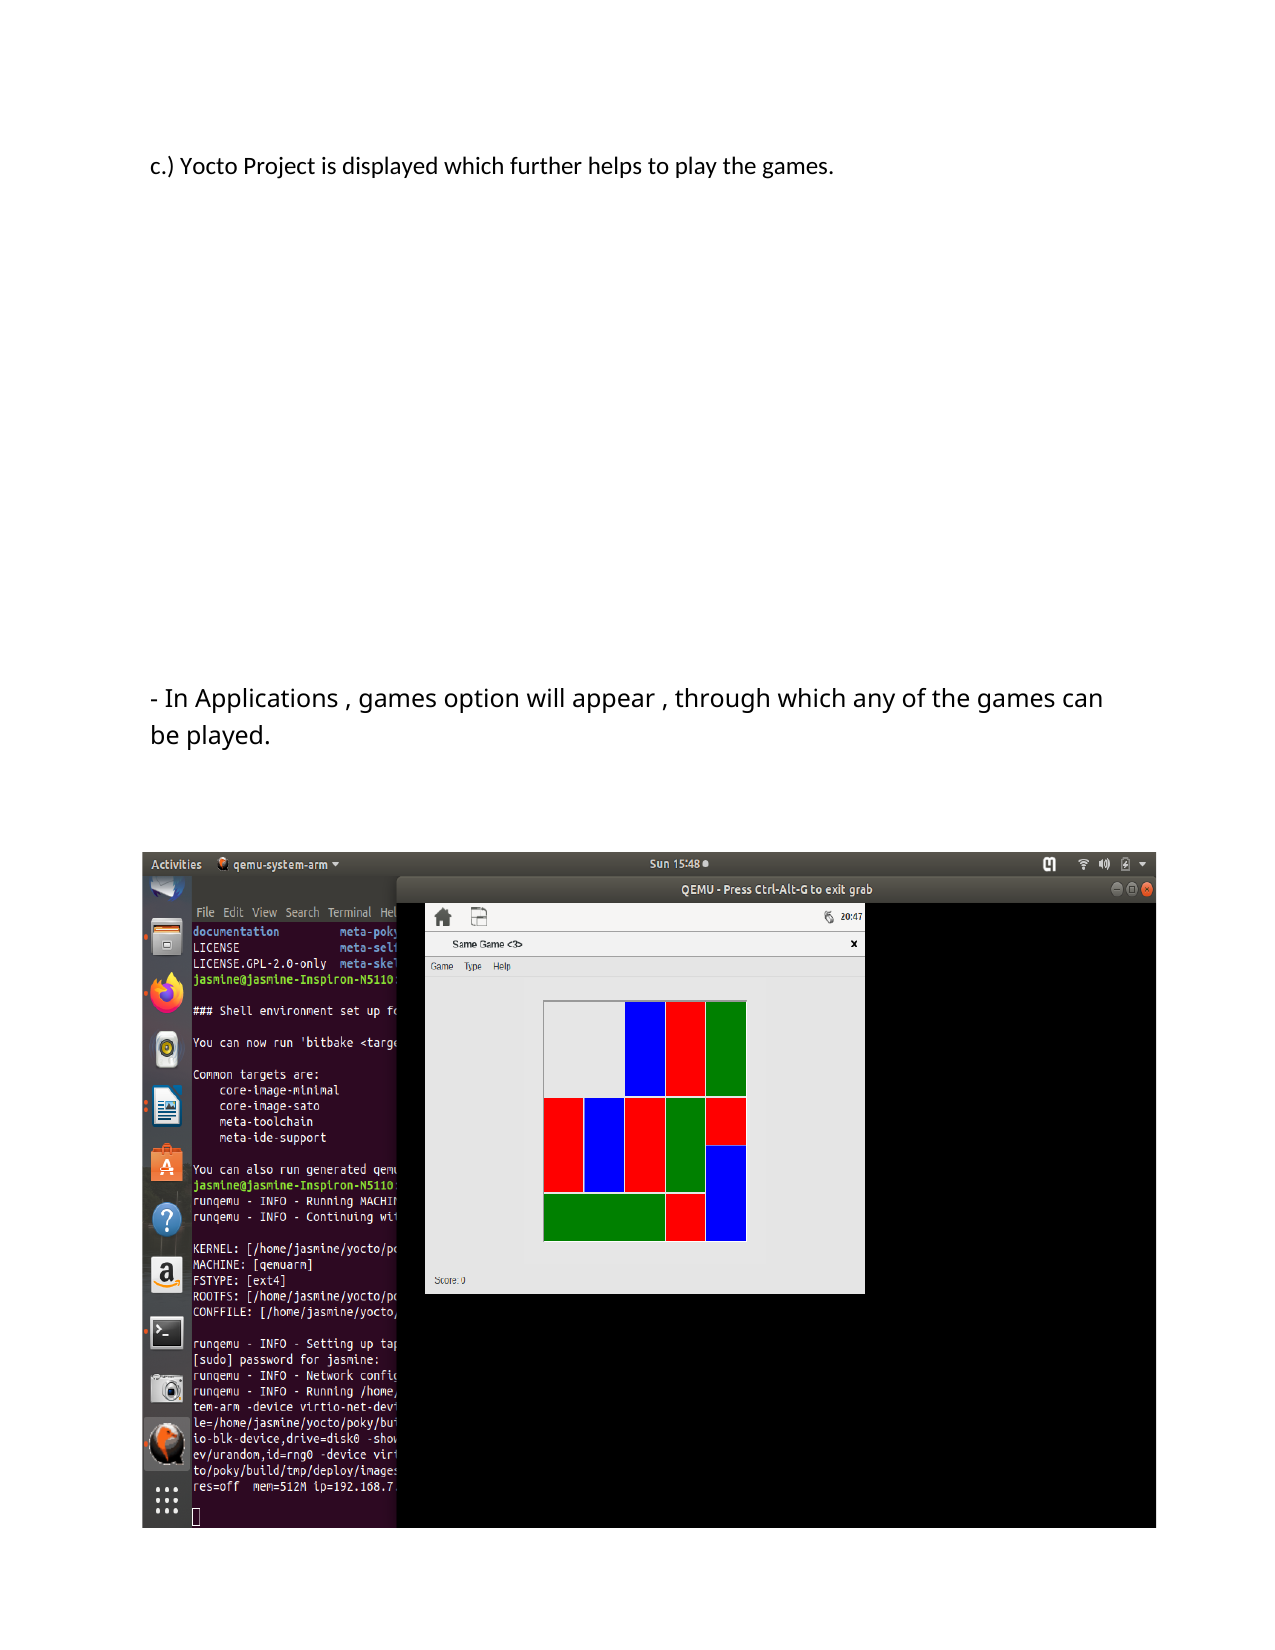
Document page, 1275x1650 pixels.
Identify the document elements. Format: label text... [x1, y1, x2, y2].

text - In Applications , games option will appear , through which any of the games can be played. [150, 681, 1125, 751]
picture [142, 852, 1157, 1528]
text c.) Yocto Project is displayed which further helps to play the games. [150, 150, 1125, 181]
